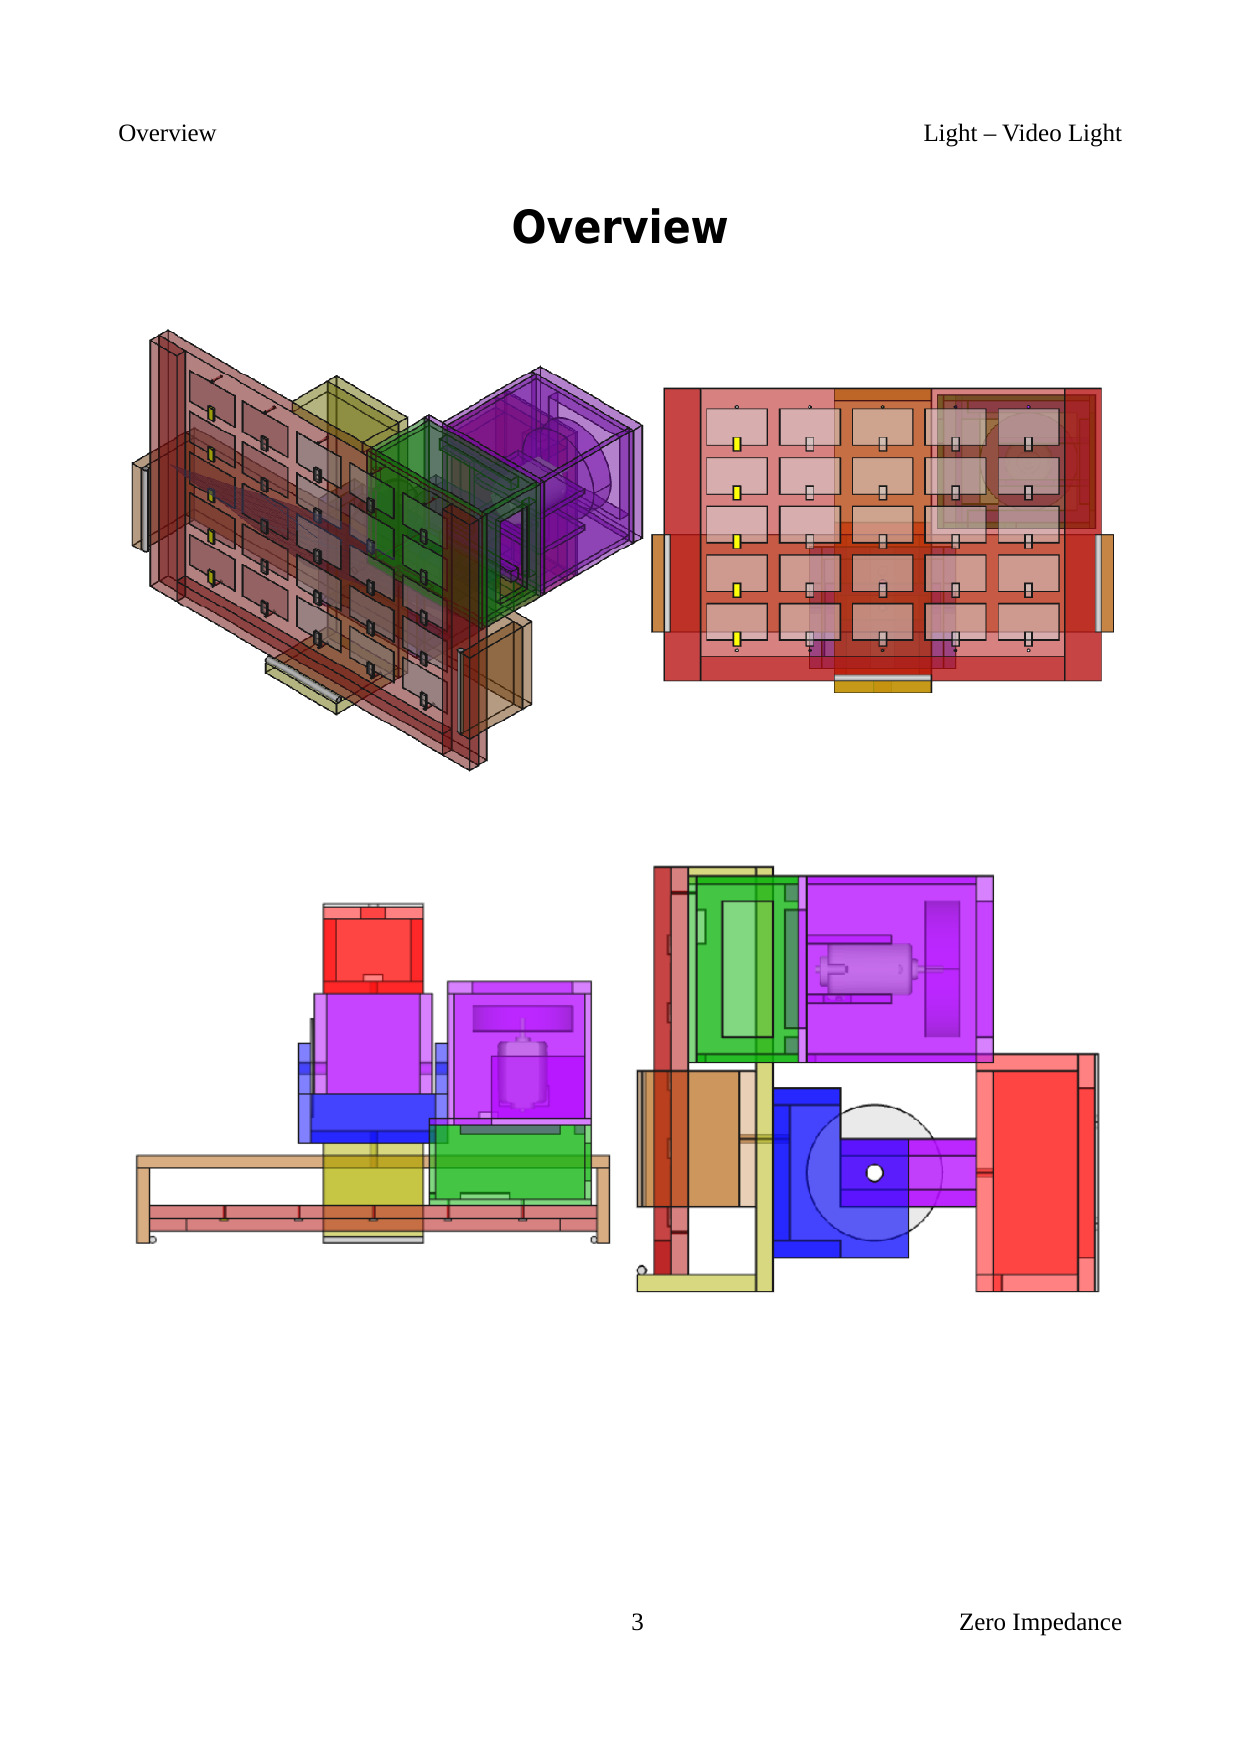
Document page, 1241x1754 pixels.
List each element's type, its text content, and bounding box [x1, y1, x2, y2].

subtitle Overview [118, 201, 1122, 255]
picture [117, 316, 1119, 781]
picture [625, 857, 1104, 1302]
picture [127, 895, 618, 1253]
